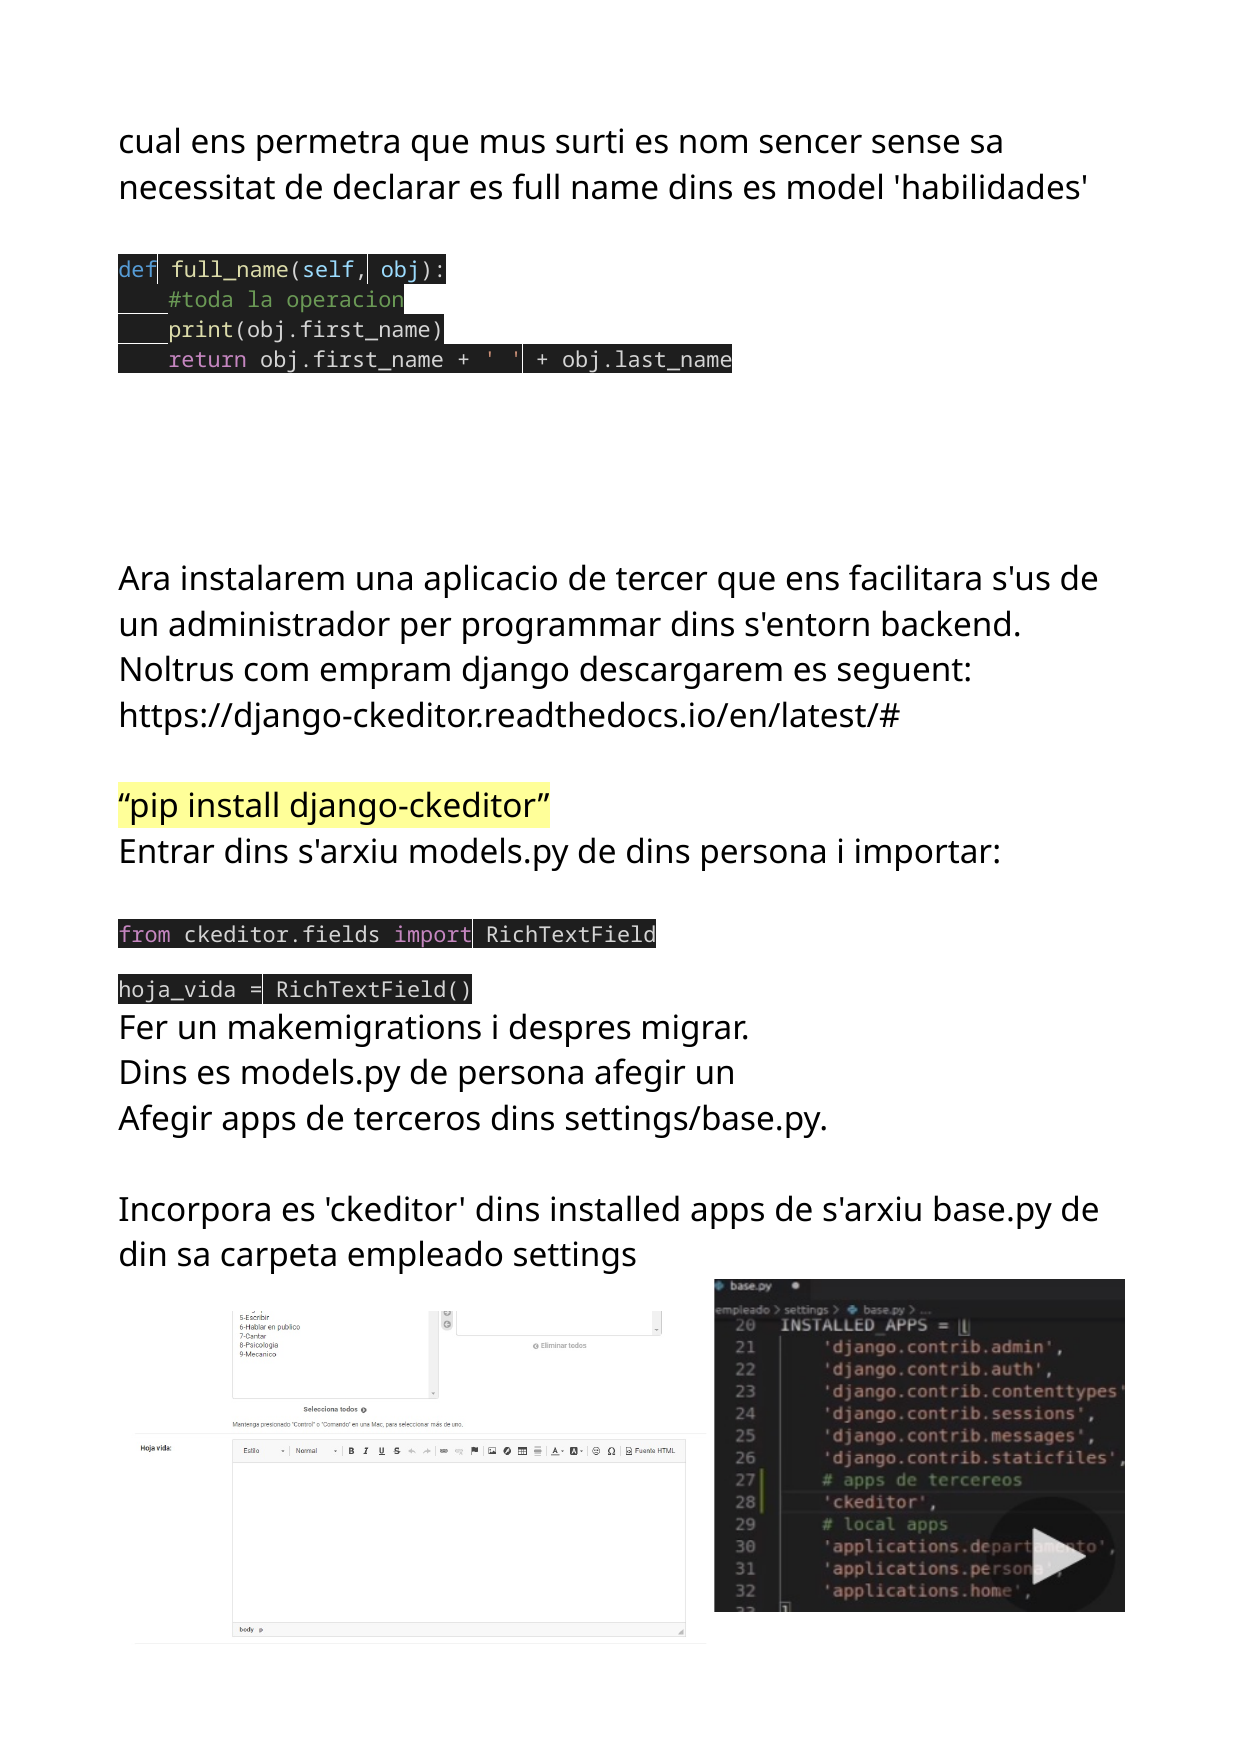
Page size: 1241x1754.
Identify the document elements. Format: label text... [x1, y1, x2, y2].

text Fer un makemigrations i despres migrar. [118, 1004, 1122, 1049]
text Dins es models.py de persona afegir un [118, 1049, 1122, 1094]
text Entrar dins s'arxiu models.py de dins persona i importar: [118, 828, 1122, 873]
text print(obj.first_name) [118, 314, 1122, 344]
text https://django-ckeditor.readthedocs.io/en/latest/# [118, 691, 1122, 737]
text “pip install django-ckeditor” [118, 782, 1122, 828]
text hoja_vida = RichTextField() [118, 974, 1122, 1004]
text Incorpora es 'ckeditor' dins installed apps de s'arxiu base.py de din sa carpeta empleado settings [118, 1185, 1122, 1276]
text Ara instalarem una aplicacio de tercer que ens facilitara s'us de un administrador per programmar dins s'entorn backend. Noltrus com empram django descargarem es seguent: [118, 555, 1122, 691]
text #toda la operacion [118, 284, 1122, 314]
text return obj.first_name + ' ' + obj.last_name [118, 344, 1122, 373]
text Afegir apps de terceros dins settings/base.py. [118, 1094, 1122, 1140]
text def full_name(self, obj): [118, 254, 1122, 284]
picture [127, 1311, 707, 1645]
text cual ens permetra que mus surti es nom sencer sense sa necessitat de declarar es full name dins es model 'habilidades' [118, 118, 1122, 209]
text from ckeditor.fields import RichTextField [118, 918, 1122, 948]
picture [714, 1279, 1125, 1612]
